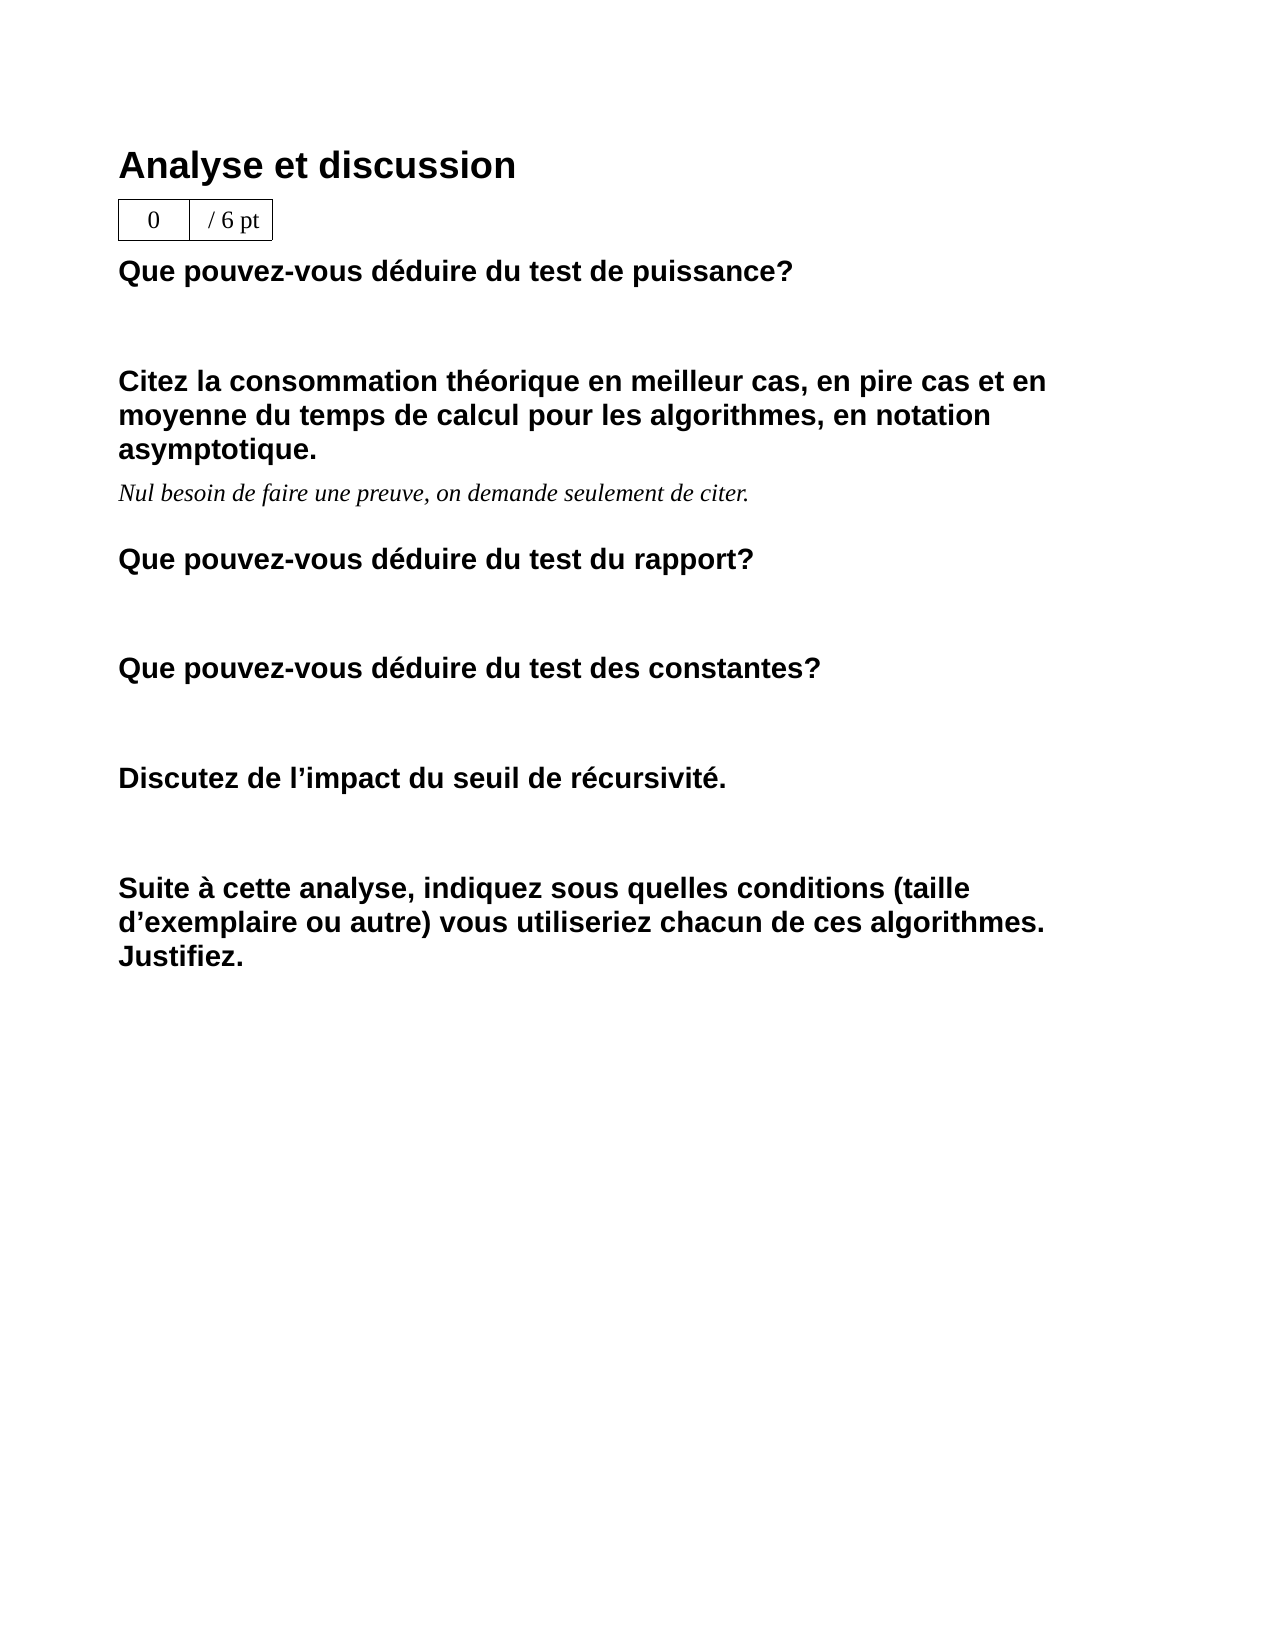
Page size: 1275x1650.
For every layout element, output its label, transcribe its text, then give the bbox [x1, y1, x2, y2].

subtitle Discutez de l’impact du seuil de récursivité. [118, 761, 1157, 795]
subtitle Analyse et discussion [118, 143, 1157, 187]
text Nul besoin de faire une preuve, on demande seulement de citer. [118, 478, 1157, 507]
subtitle Que pouvez-vous déduire du test des constantes? [118, 651, 1157, 685]
subtitle Que pouvez-vous déduire du test de puissance? [118, 254, 1157, 288]
subtitle Citez la consommation théorique en meilleur cas, en pire cas et en moyenne du temps de calcul pour les algorithmes, en notation asymptotique. [118, 364, 1157, 465]
subtitle Que pouvez-vous déduire du test du rapport? [118, 542, 1157, 575]
table_header / 6 pt [190, 200, 272, 239]
subtitle Suite à cette analyse, indiquez sous quelles conditions (taille d’exemplaire ou autre) vous utiliseriez chacun de ces algorithmes. Justifiez. [118, 871, 1157, 972]
table_header 0 [119, 200, 189, 239]
